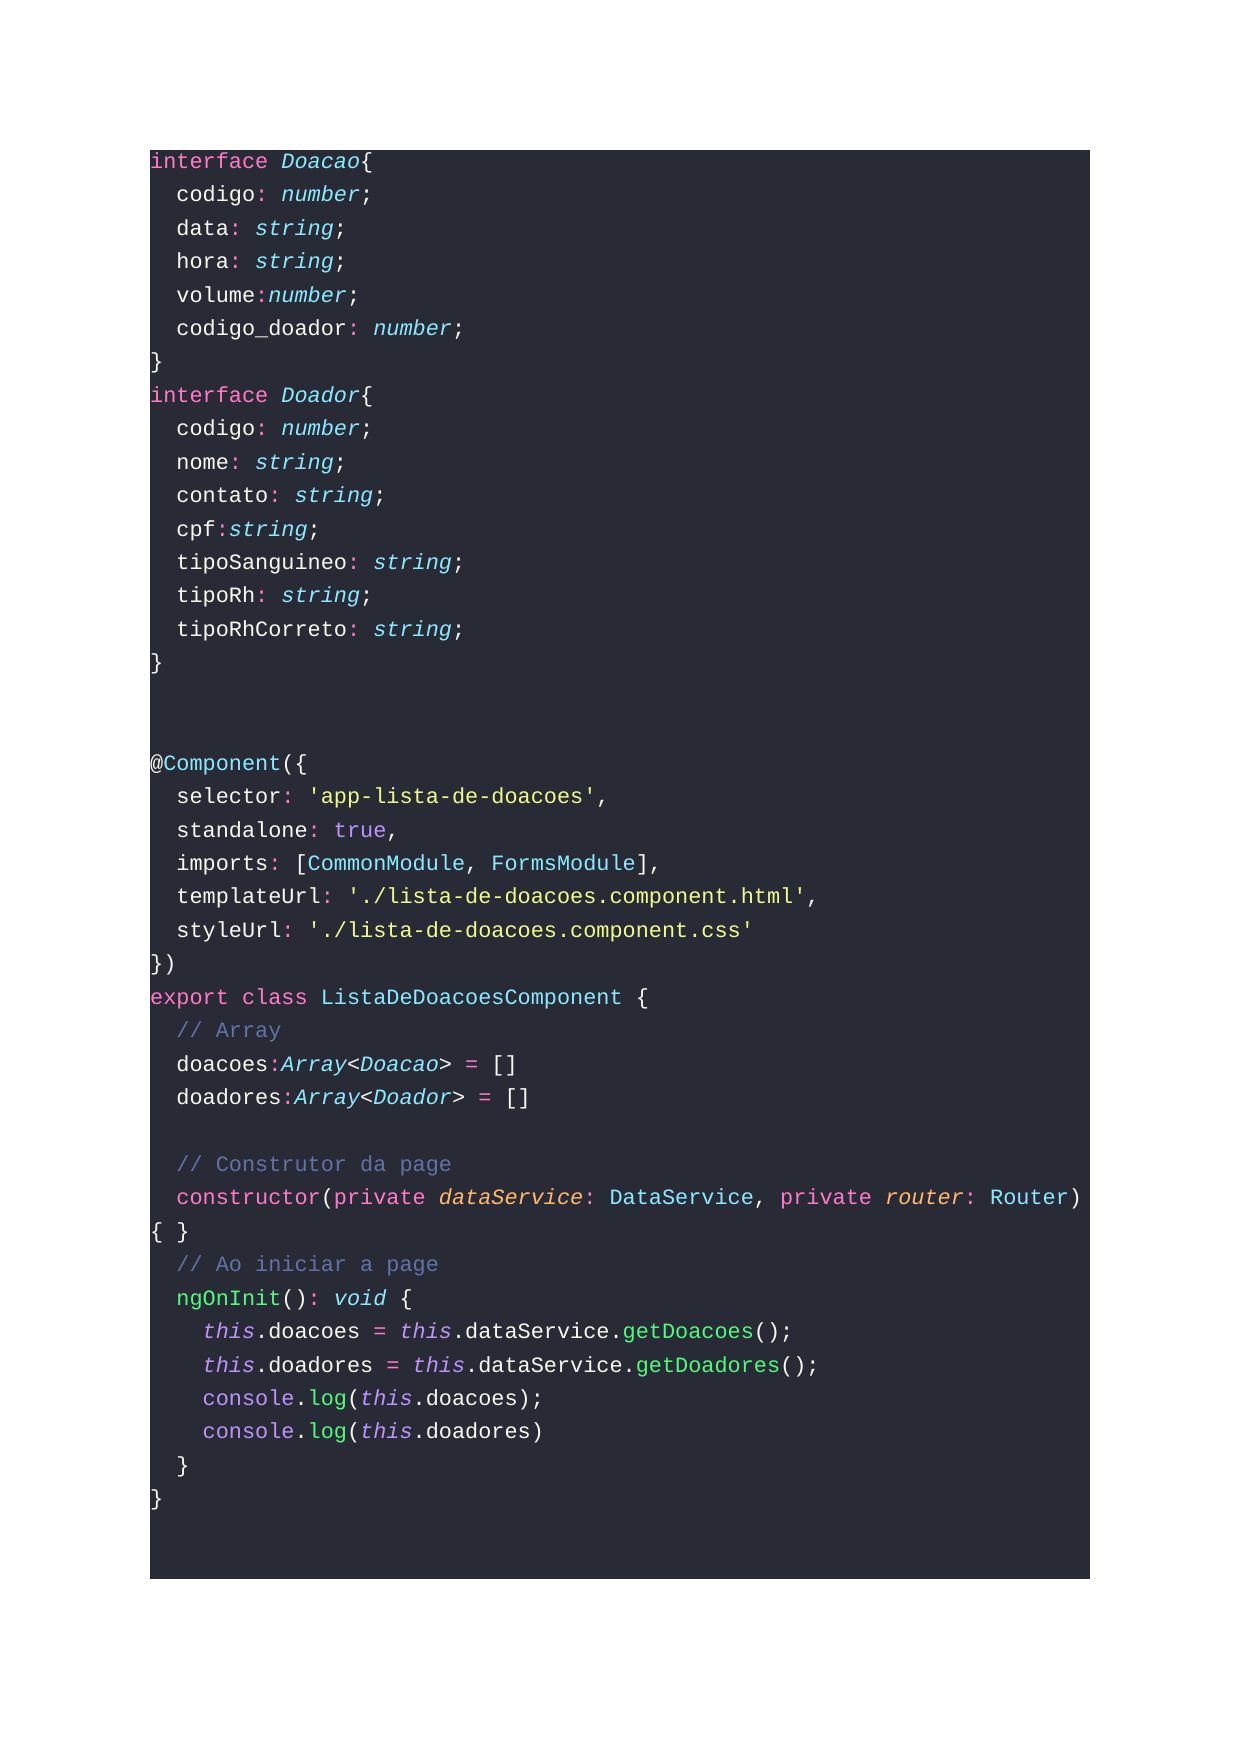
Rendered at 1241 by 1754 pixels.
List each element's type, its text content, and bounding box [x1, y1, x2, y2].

text this.doacoes = this.dataService.getDoacoes(); [150, 1320, 1090, 1345]
text selector: 'app-lista-de-doacoes', [150, 785, 1090, 810]
text this.doadores = this.dataService.getDoadores(); [150, 1354, 1090, 1378]
text export class ListaDeDoacoesComponent { [150, 986, 1090, 1011]
text } [150, 351, 1090, 375]
text // Construtor da page [150, 1153, 1090, 1178]
text tipoSanguineo: string; [150, 551, 1090, 576]
text data: string; [150, 217, 1090, 242]
text codigo: number; [150, 417, 1090, 442]
text console.log(this.doadores) [150, 1421, 1090, 1445]
text // Ao iniciar a page [150, 1253, 1090, 1278]
text interface Doador{ [150, 384, 1090, 409]
text templateUrl: './lista-de-doacoes.component.html', [150, 886, 1090, 910]
text constructor(private dataService: DataService, private router: Router) { } [150, 1187, 1090, 1245]
text volume:number; [150, 284, 1090, 308]
text codigo: number; [150, 183, 1090, 208]
text ngOnInit(): void { [150, 1287, 1090, 1312]
text doadores:Array<Doador> = [] [150, 1086, 1090, 1111]
text interface Doacao{ [150, 150, 1090, 175]
text imports: [CommonModule, FormsModule], [150, 852, 1090, 877]
text tipoRhCorreto: string; [150, 618, 1090, 643]
text doacoes:Array<Doacao> = [] [150, 1053, 1090, 1078]
text standalone: true, [150, 819, 1090, 843]
text } [150, 1487, 1090, 1512]
text hora: string; [150, 250, 1090, 275]
text contato: string; [150, 484, 1090, 509]
text tipoRh: string; [150, 585, 1090, 609]
text cpf:string; [150, 518, 1090, 543]
text @Component({ [150, 752, 1090, 777]
text codigo_doador: number; [150, 317, 1090, 342]
text console.log(this.doacoes); [150, 1387, 1090, 1412]
text nome: string; [150, 451, 1090, 476]
text // Array [150, 1019, 1090, 1044]
text } [150, 1454, 1090, 1479]
text } [150, 652, 1090, 676]
text }) [150, 952, 1090, 977]
text styleUrl: './lista-de-doacoes.component.css' [150, 919, 1090, 944]
